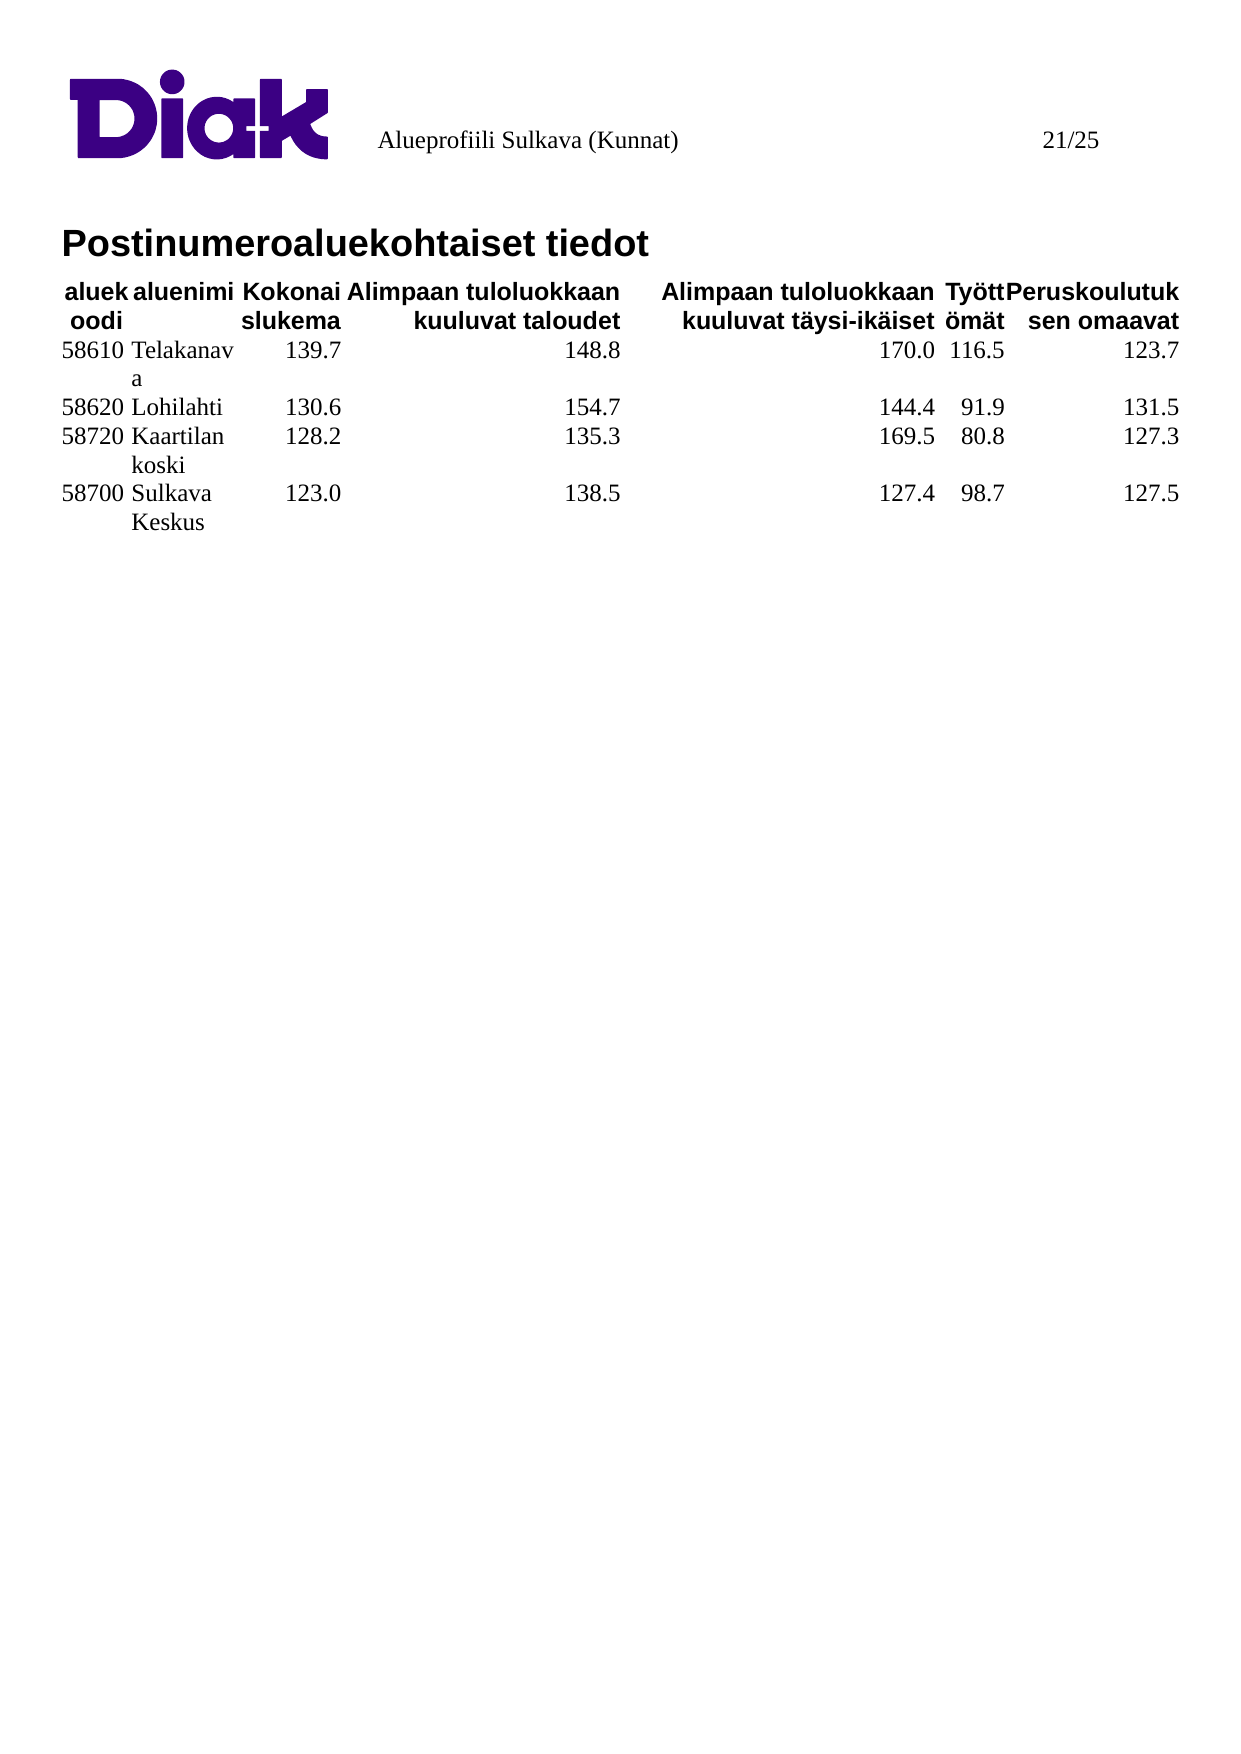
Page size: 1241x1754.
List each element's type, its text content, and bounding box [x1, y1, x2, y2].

table_cell 169.5 [620, 421, 934, 478]
table_cell 148.8 [341, 335, 620, 392]
table_cell 58700 [61, 479, 131, 536]
table_cell 128.2 [236, 421, 341, 478]
table_cell 131.5 [1004, 392, 1179, 421]
table_cell 58720 [61, 421, 131, 478]
table_cell 138.5 [341, 479, 620, 536]
table_cell 80.8 [935, 421, 1004, 478]
table_header Työttömät [935, 277, 1004, 335]
table_cell 123.0 [236, 479, 341, 536]
table_cell Kaartilankoski [131, 421, 236, 478]
table_header Alimpaan tuloluokkaan kuuluvat täysi-ikäiset [620, 277, 934, 335]
table_cell 154.7 [341, 392, 620, 421]
table_cell 127.3 [1004, 421, 1179, 478]
table_cell 139.7 [236, 335, 341, 392]
table_header Peruskoulutuksen omaavat [1004, 277, 1179, 335]
table_header aluekoodi [61, 277, 131, 335]
table_cell Lohilahti [131, 392, 236, 421]
table_header Alimpaan tuloluokkaan kuuluvat taloudet [341, 277, 620, 335]
table_cell Sulkava Keskus [131, 479, 236, 536]
table_cell 135.3 [341, 421, 620, 478]
table_cell 58620 [61, 392, 131, 421]
table_header Kokonaislukema [236, 277, 341, 335]
table_cell 116.5 [935, 335, 1004, 392]
table_cell 98.7 [935, 479, 1004, 536]
table_cell 58610 [61, 335, 131, 392]
table_cell 170.0 [620, 335, 934, 392]
table_cell 144.4 [620, 392, 934, 421]
table_cell 127.5 [1004, 479, 1179, 536]
table_cell 91.9 [935, 392, 1004, 421]
table_cell 127.4 [620, 479, 934, 536]
subtitle Postinumeroaluekohtaiset tiedot [61, 221, 1179, 265]
table_cell 130.6 [236, 392, 341, 421]
table_cell Telakanava [131, 335, 236, 392]
table_header aluenimi [131, 277, 236, 335]
table_cell 123.7 [1004, 335, 1179, 392]
